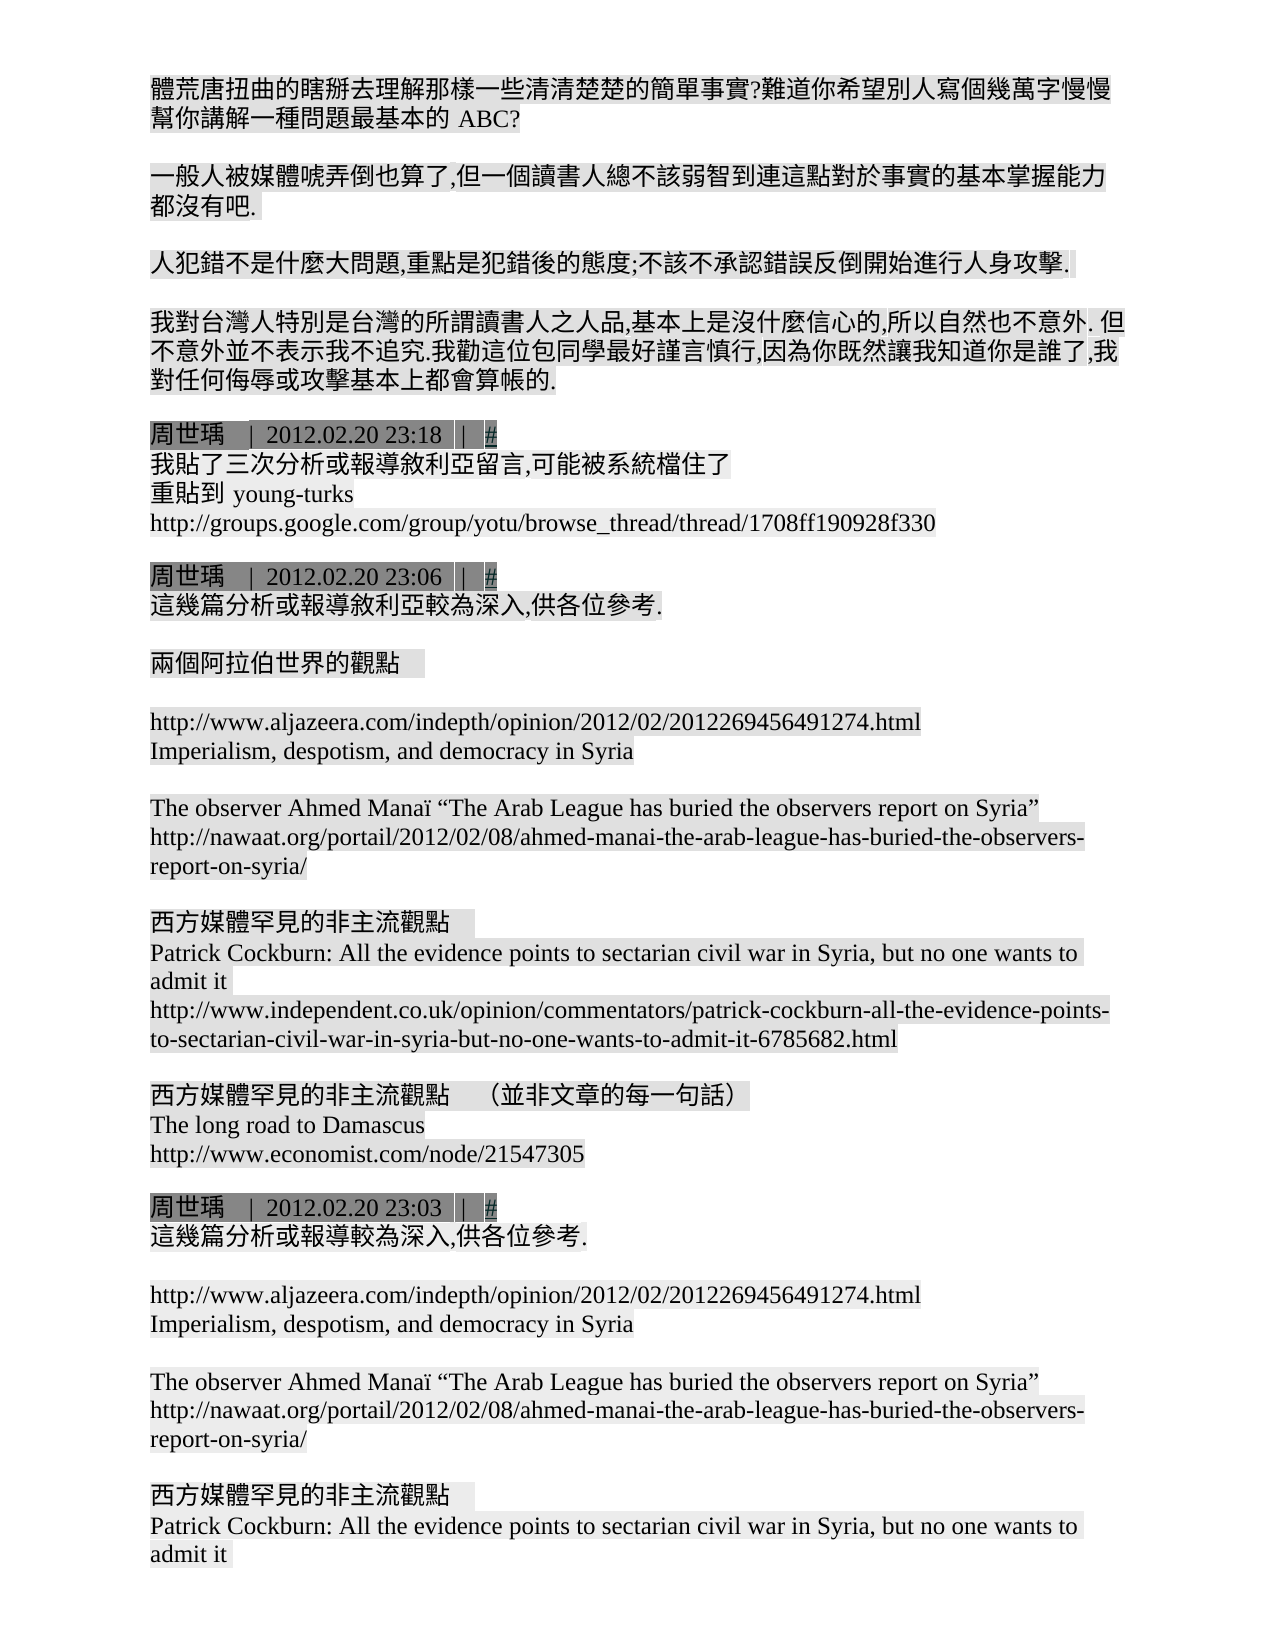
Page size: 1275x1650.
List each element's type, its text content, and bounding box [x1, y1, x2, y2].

text 我貼了三次分析或報導敘利亞留言,可能被系統檔住了 重貼到 young-turks http://groups.google.com/group/yotu/browse_thread/thread/1708ff190928f330 [150, 450, 1125, 537]
text 這幾篇分析或報導較為深入,供各位參考. http://www.aljazeera.com/indepth/opinion/2012/02/2012269456491274.html Imperialism, despotism, and democracy in Syria The observer Ahmed Manaï “The Arab League has buried the observers report on Syria” http://nawaat.org/portail/2012/02/08/ahmed-manai-the-arab-league-has-buried-the-observers-report-on-syria/ 西方媒體罕見的非主流觀點 Patrick Cockburn: All the evidence points to sectarian civil war in Syria, but no one wants to admit it [150, 1222, 1125, 1568]
text 這幾篇分析或報導敘利亞較為深入,供各位參考. 兩個阿拉伯世界的觀點 http://www.aljazeera.com/indepth/opinion/2012/02/2012269456491274.html Imperialism, despotism, and democracy in Syria The observer Ahmed Manaï “The Arab League has buried the observers report on Syria” http://nawaat.org/portail/2012/02/08/ahmed-manai-the-arab-league-has-buried-the-observers-report-on-syria/ 西方媒體罕見的非主流觀點 Patrick Cockburn: All the evidence points to sectarian civil war in Syria, but no one wants to admit it http://www.independent.co.uk/opinion/commentators/patrick-cockburn-all-the-evidence-points-to-sectarian-civil-war-in-syria-but-no-one-wants-to-admit-it-6785682.html 西方媒體罕見的非主流觀點 （並非文章的每一句話） The long road to Damascus http://www.economist.com/node/21547305 [150, 591, 1125, 1168]
text 體荒唐扭曲的瞎掰去理解那樣一些清清楚楚的簡單事實?難道你希望別人寫個幾萬字慢慢幫你講解一種問題最基本的 ABC? 一般人被媒體唬弄倒也算了,但一個讀書人總不該弱智到連這點對於事實的基本掌握能力都沒有吧. 人犯錯不是什麼大問題,重點是犯錯後的態度;不該不承認錯誤反倒開始進行人身攻擊. 我對台灣人特別是台灣的所謂讀書人之人品,基本上是沒什麼信心的,所以自然也不意外. 但不意外並不表示我不追究.我勸這位包同學最好謹言慎行,因為你既然讓我知道你是誰了,我對任何侮辱或攻擊基本上都會算帳的. [150, 75, 1125, 395]
text 周世瑀 | 2012.02.20 23:18 | # [150, 420, 1125, 450]
text 周世瑀 | 2012.02.20 23:03 | # [150, 1193, 1125, 1222]
text 周世瑀 | 2012.02.20 23:06 | # [150, 562, 1125, 591]
